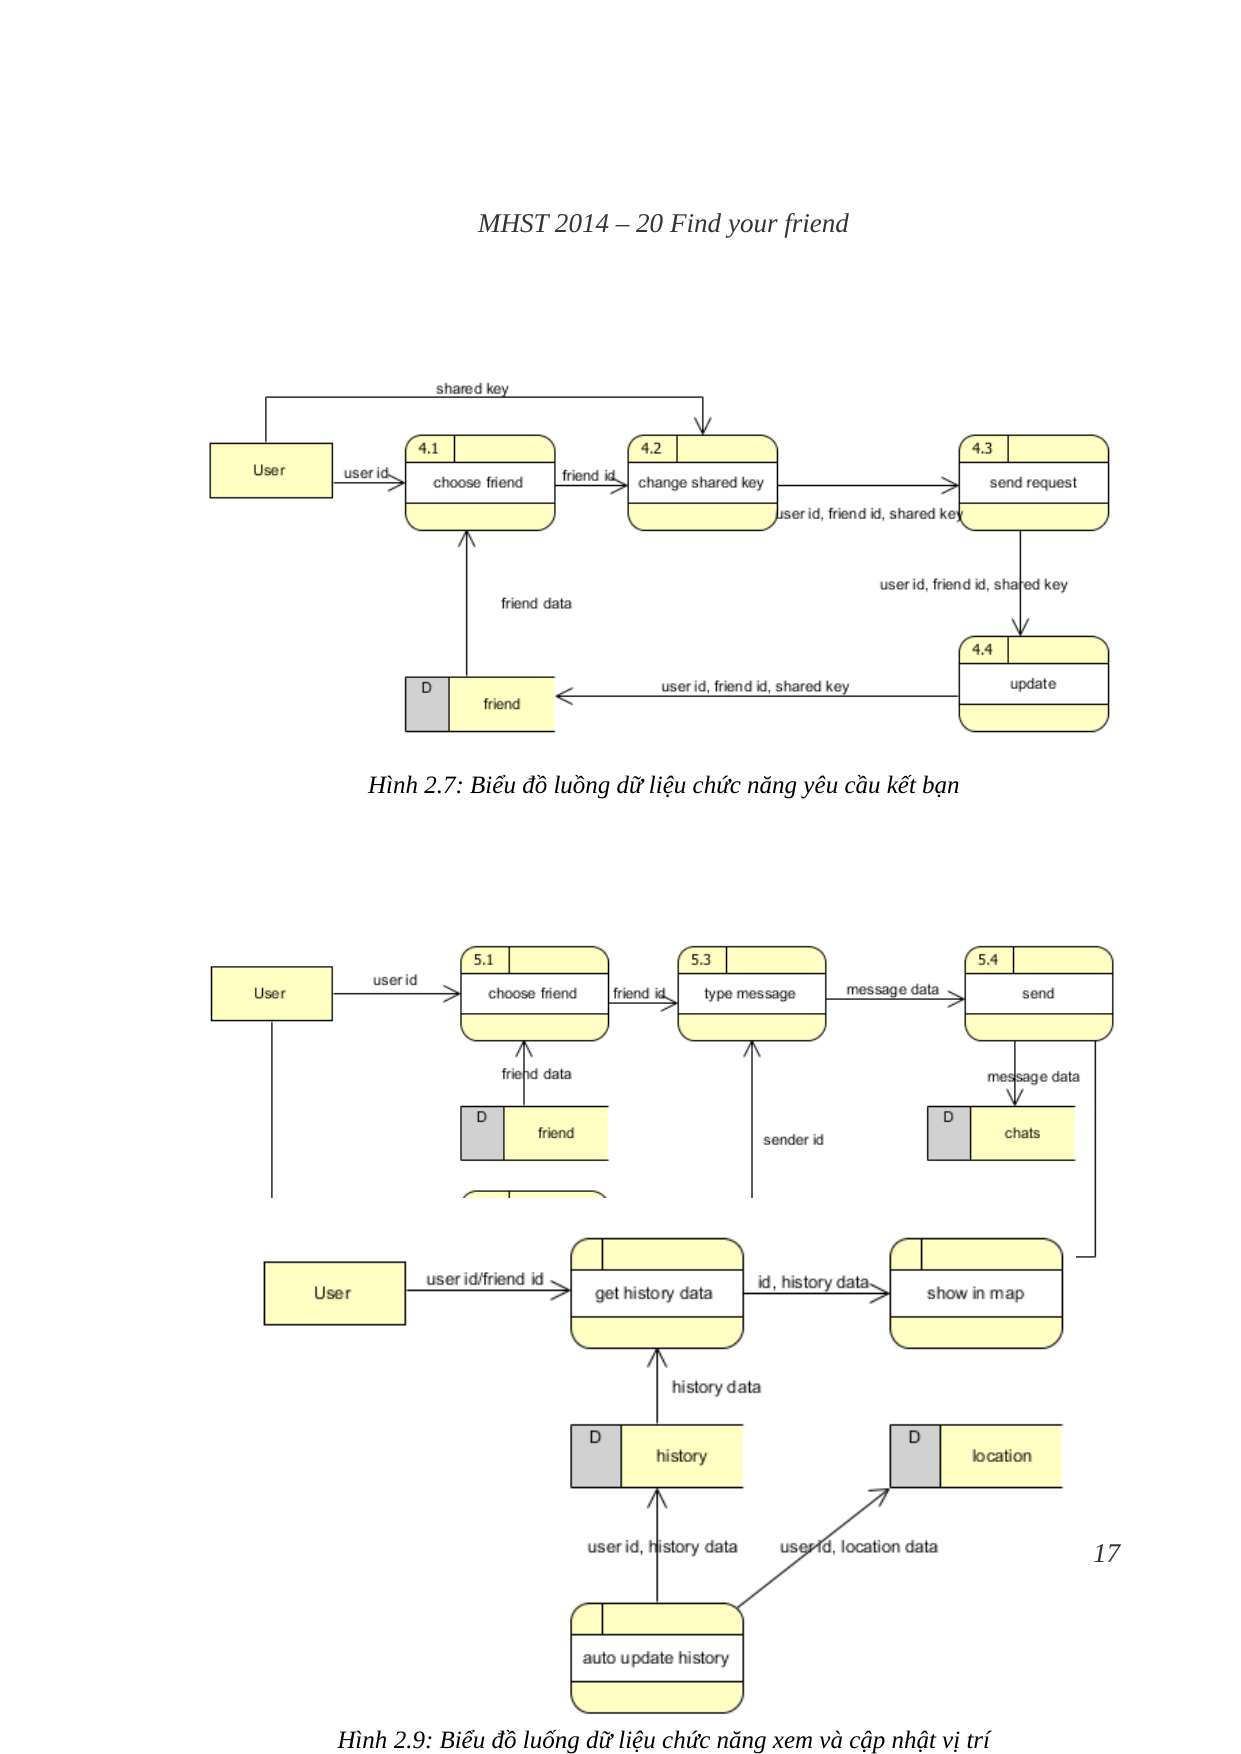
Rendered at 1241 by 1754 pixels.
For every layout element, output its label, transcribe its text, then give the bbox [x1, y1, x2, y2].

picture [207, 915, 1123, 1725]
text Hình 2.8: Biểu đồ luồng dữ liệu chức năng gửi nhận tin nhắn [1076, 1319, 1122, 1348]
text Hình 2.7: Biểu đồ luồng dữ liệu chức năng yêu cầu kết bạn [207, 770, 1122, 799]
picture [207, 379, 1123, 746]
text Hình 2.9: Biểu đồ luống dữ liệu chức năng xem và cập nhật vị trí [254, 1725, 1076, 1753]
text Hình 2.8: Biểu đồ luồng dữ liệu chức năng gửi nhận tin nhắn [207, 1319, 253, 1348]
